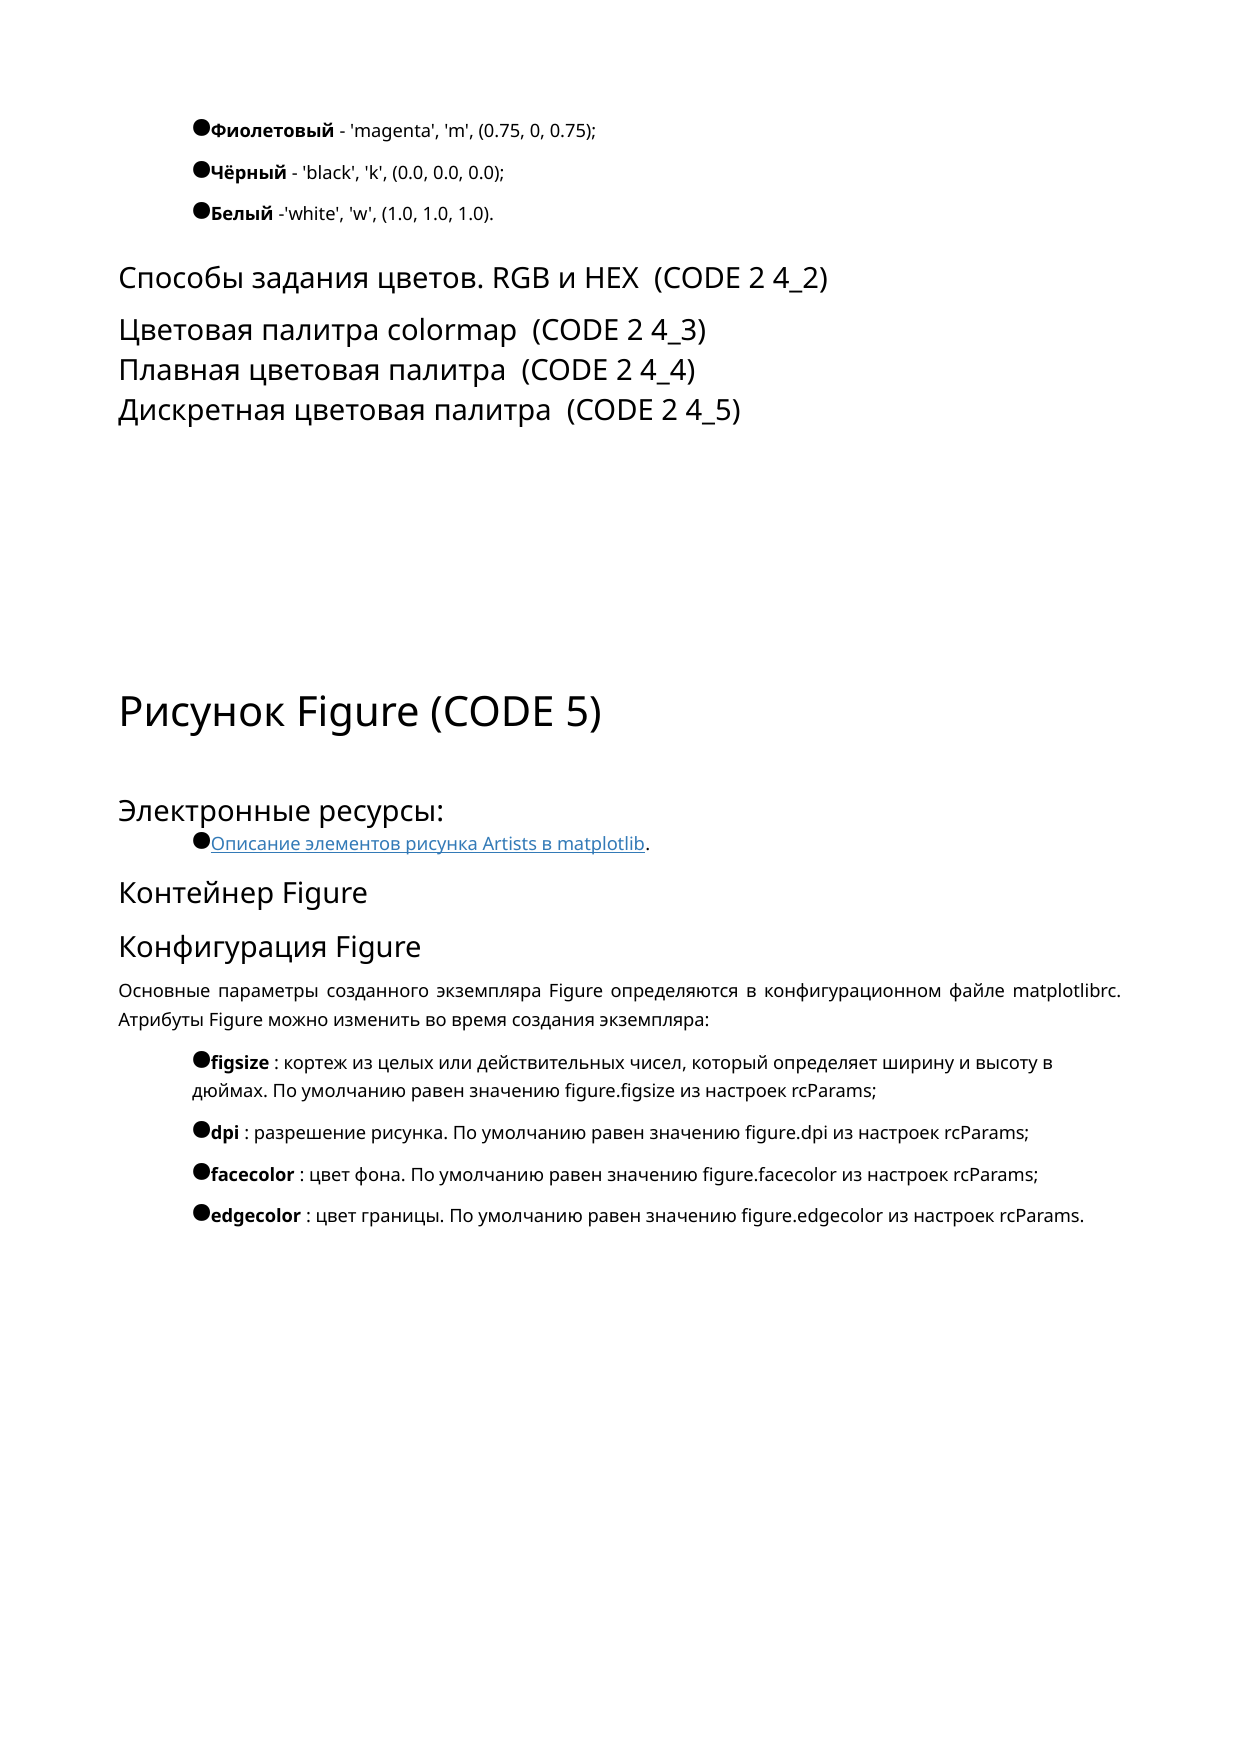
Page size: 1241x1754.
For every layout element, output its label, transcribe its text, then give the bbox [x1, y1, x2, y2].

list Чёрный - 'black', 'k', (0.0, 0.0, 0.0); [118, 160, 1122, 184]
subtitle Электронные ресурсы: [118, 791, 1122, 830]
list Белый -'white', 'w', (1.0, 1.0, 1.0). [118, 201, 1122, 226]
list edgecolor : цвет границы. По умолчанию равен значению figure.edgecolor из настроек rcParams. [118, 1203, 1122, 1228]
subtitle Рисунок Figure (CODE 5) [118, 682, 1122, 738]
subtitle Контейнер Figure [118, 872, 1122, 912]
subtitle Дискретная цветовая палитра (CODE 2 4_5) [118, 389, 1122, 429]
text Основные параметры созданного экземпляра Figure определяются в конфигурационном файле matplotlibrc. Атрибуты Figure можно изменить во время создания экземпляра: [118, 978, 1122, 1032]
list dpi : разрешение рисунка. По умолчанию равен значению figure.dpi из настроек rcParams; [118, 1120, 1122, 1145]
subtitle Конфигурация Figure [118, 926, 1122, 966]
subtitle Цветовая палитра colormap (CODE 2 4_3) [118, 309, 1122, 349]
list facecolor : цвет фона. По умолчанию равен значению figure.facecolor из настроек rcParams; [118, 1161, 1122, 1186]
subtitle Плавная цветовая палитра (CODE 2 4_4) [118, 349, 1122, 389]
list figsize : кортеж из целых или действительных чисел, который определяет ширину и высоту в дюймах. По умолчанию равен значению figure.figsize из настроек rcParams; [118, 1050, 1122, 1103]
list Фиолетовый - 'magenta', 'm', (0.75, 0, 0.75); [118, 118, 1122, 143]
list Описание элементов рисунка Artists в matplotlib. [118, 830, 1122, 855]
subtitle Способы задания цветов. RGB и HEX (CODE 2 4_2) [118, 257, 1122, 297]
